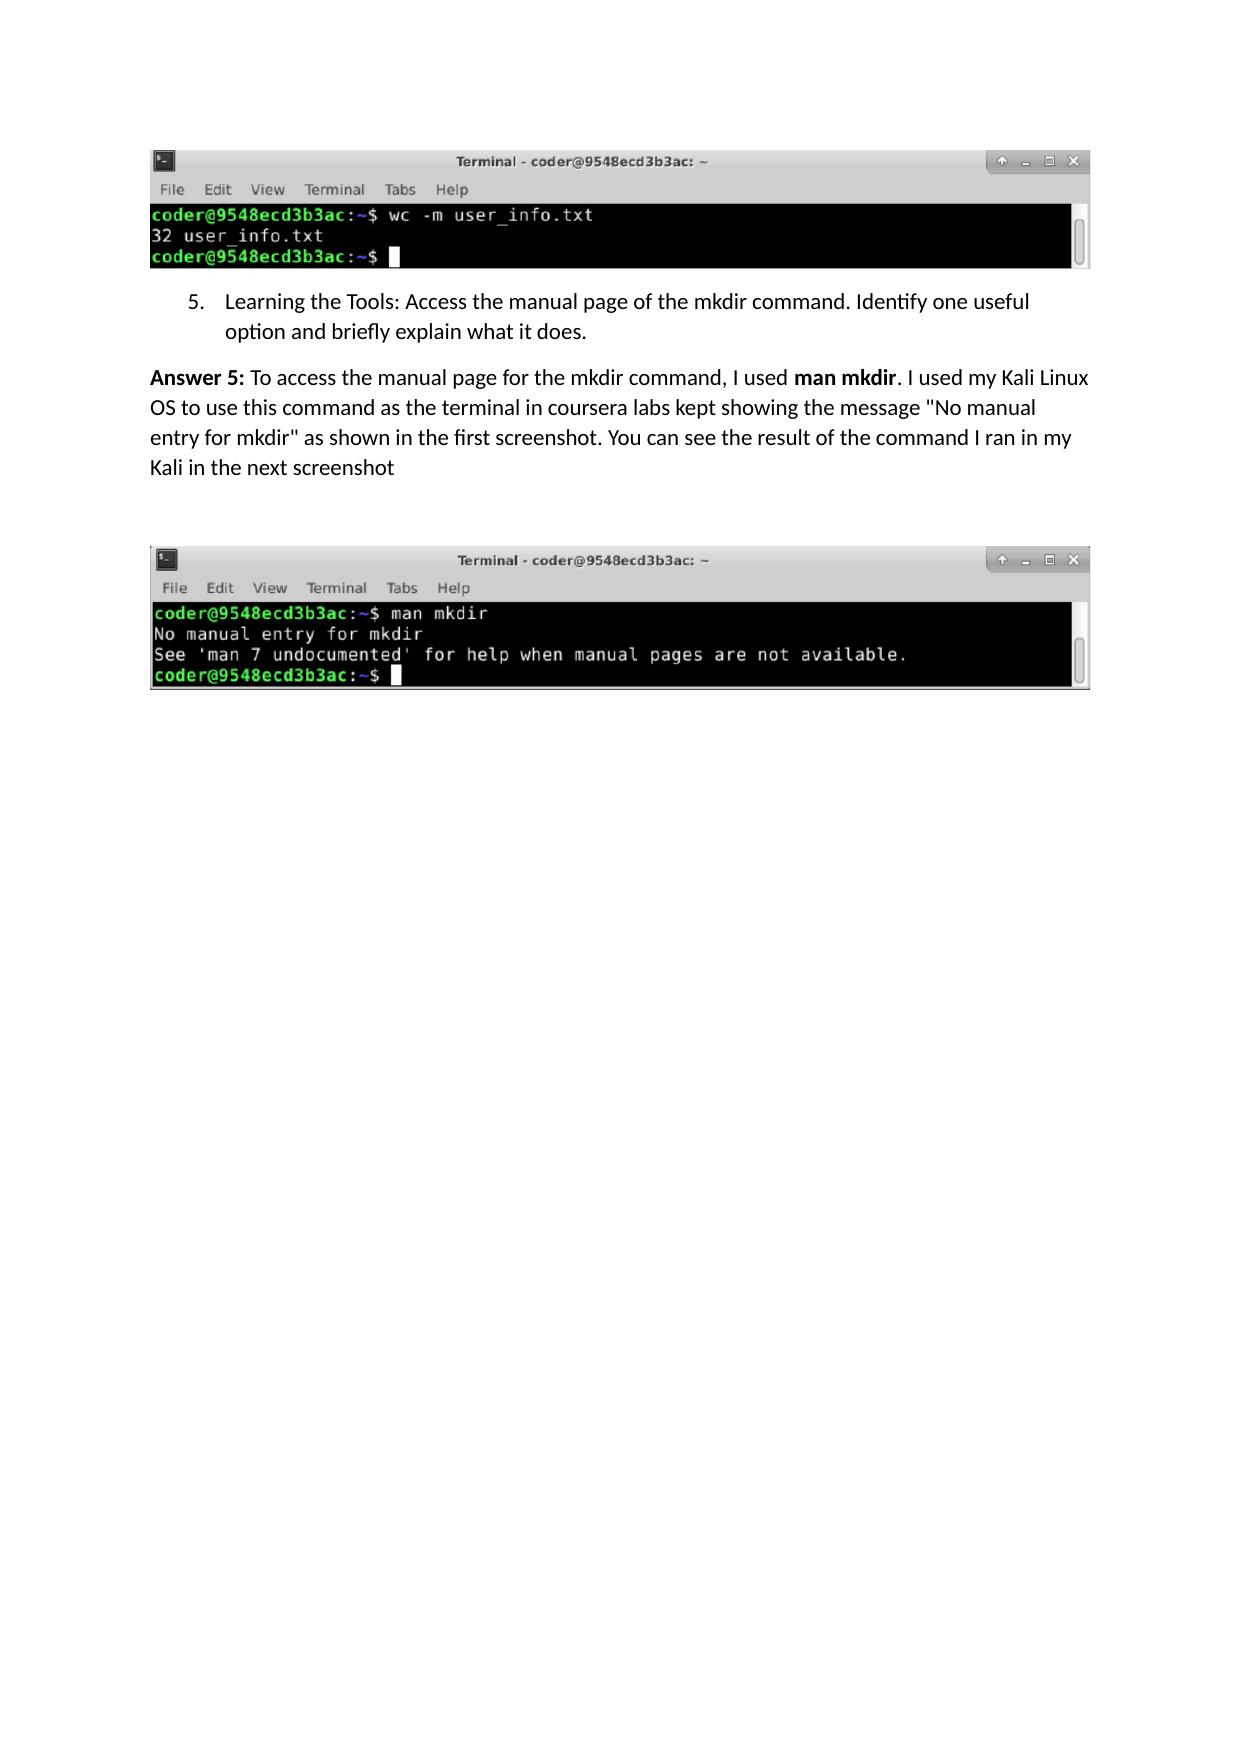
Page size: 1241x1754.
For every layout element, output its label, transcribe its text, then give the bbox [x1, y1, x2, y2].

text Answer 5: To access the manual page for the mkdir command, I used man mkdir. I used my Kali Linux OS to use this command as the terminal in coursera labs kept showing the message "No manual entry for mkdir" as shown in the first screenshot. You can see the result of the command I ran in my Kali in the next screenshot [150, 363, 1090, 481]
list Learning the Tools: Access the manual page of the mkdir command. Identify one useful option and briefly explain what it does. [187, 287, 1090, 345]
